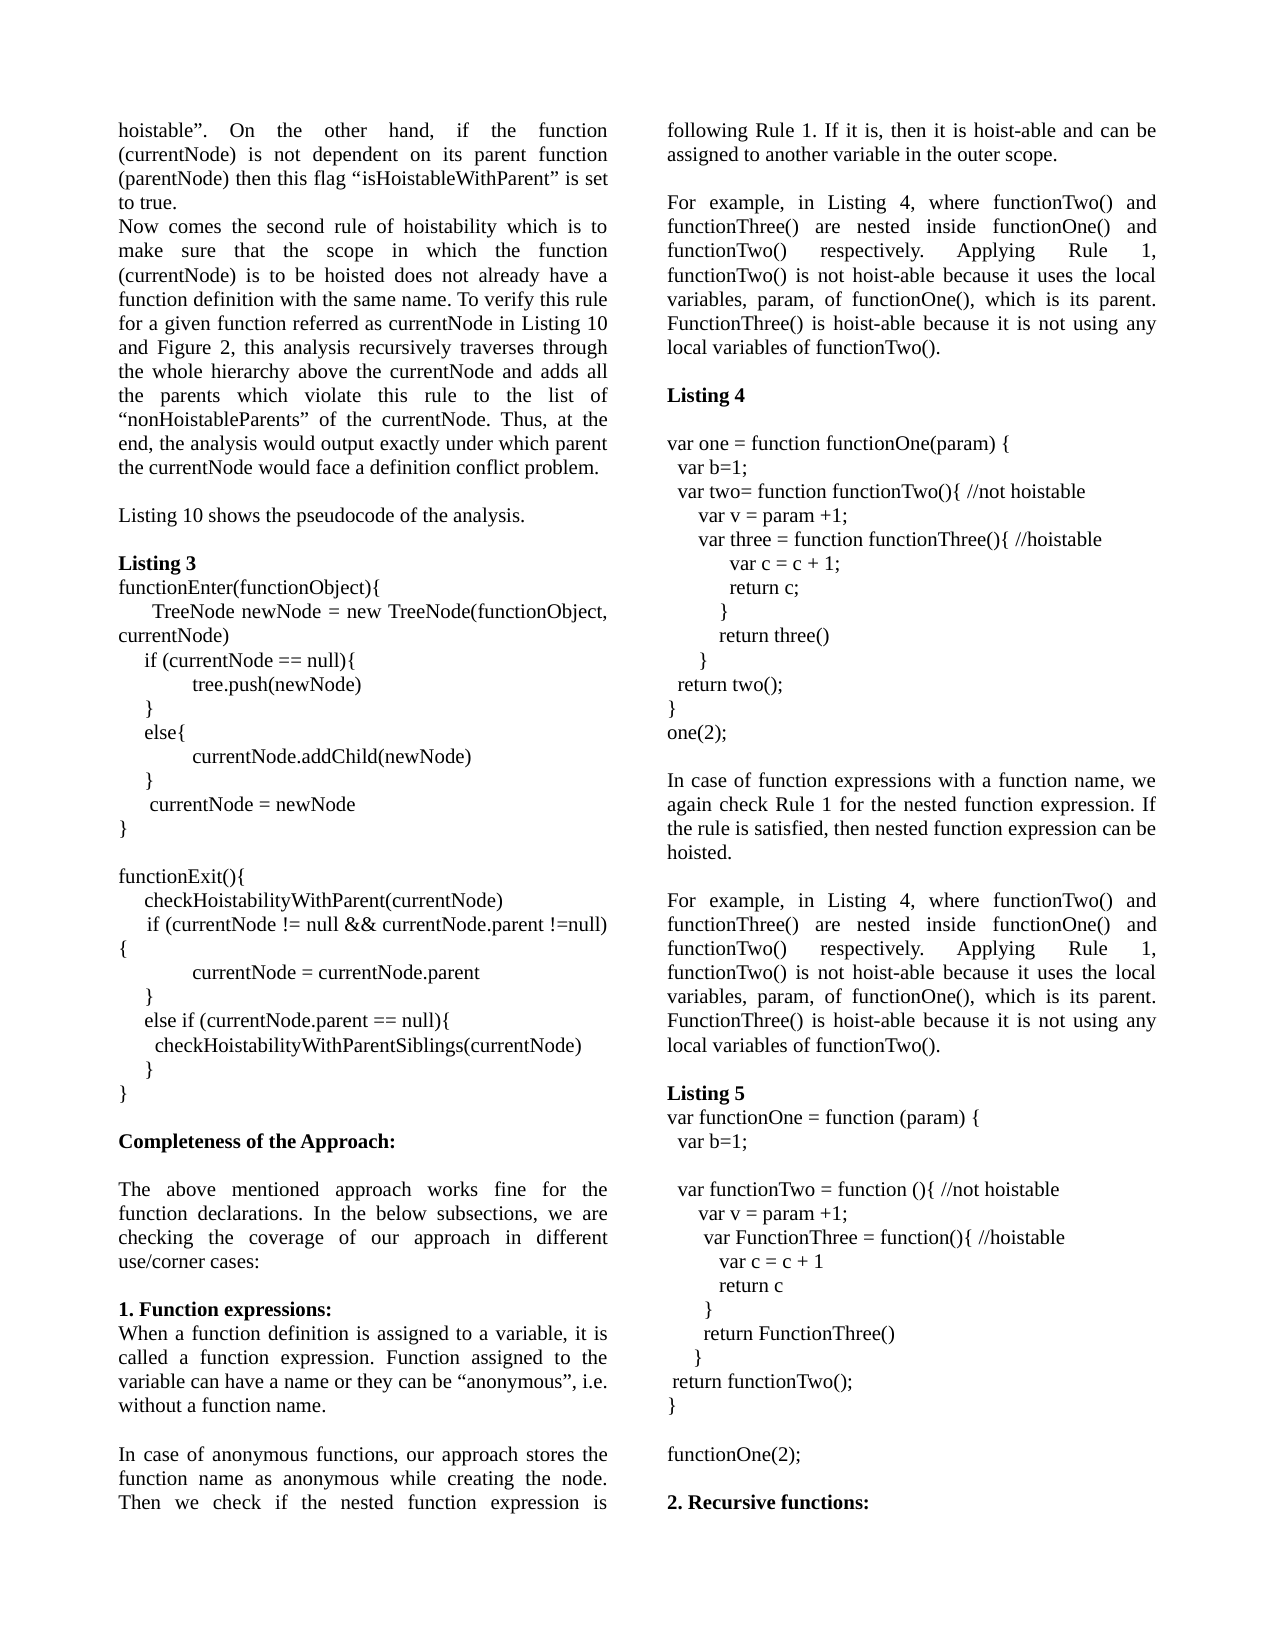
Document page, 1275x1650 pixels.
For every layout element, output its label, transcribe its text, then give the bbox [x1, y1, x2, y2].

text else{ [118, 720, 608, 744]
text functionEnter(functionObject){ [118, 575, 608, 599]
text Listing 10 shows the pseudocode of the analysis. [118, 503, 608, 527]
text return FunctionThree() [667, 1321, 1157, 1345]
text currentNode = currentNode.parent [118, 960, 608, 984]
text } [118, 984, 608, 1008]
text For example, in Listing 4, where functionTwo() and functionThree() are nested inside functionOne() and functionTwo() respectively. Applying Rule 1, functionTwo() is not hoist-able because it uses the local variables, param, of functionOne(), which is its parent. FunctionThree() is hoist-able because it is not using any local variables of functionTwo(). [667, 888, 1157, 1057]
text hoistable”. On the other hand, if the function (currentNode) is not dependent on its parent function (parentNode) then this flag “isHoistableWithParent” is set to true. [118, 118, 608, 214]
text var v = param +1; [667, 503, 1157, 527]
text functionExit(){ [118, 864, 608, 888]
text } [667, 1345, 1157, 1369]
text else if (currentNode.parent == null){ [118, 1008, 608, 1032]
text var one = function functionOne(param) { [667, 431, 1157, 455]
text var b=1; [667, 455, 1157, 479]
text } [667, 1393, 1157, 1417]
text tree.push(newNode) [118, 672, 608, 696]
text } [667, 696, 1157, 720]
text if (currentNode == null){ [118, 647, 608, 672]
text return functionTwo(); [667, 1369, 1157, 1393]
text return two(); [667, 672, 1157, 696]
text checkHoistabilityWithParentSiblings(currentNode) [118, 1032, 608, 1057]
text var functionTwo = function (){ //not hoistable [667, 1177, 1157, 1201]
text following Rule 1. If it is, then it is hoist-able and can be assigned to another variable in the outer scope. [667, 118, 1157, 166]
text var c = c + 1 [667, 1249, 1157, 1273]
text } [118, 1081, 608, 1105]
text } [118, 768, 608, 792]
text Now comes the second rule of hoistability which is to make sure that the scope in which the function (currentNode) is to be hoisted does not already have a function definition with the same name. To verify this rule for a given function referred as currentNode in Listing 10 and Figure 2, this analysis recursively traverses through the whole hierarchy above the currentNode and adds all the parents which violate this rule to the list of “nonHoistableParents” of the currentNode. Thus, at the end, the analysis would output exactly under which parent the currentNode would face a definition conflict problem. [118, 214, 608, 479]
text 1. Function expressions: [118, 1297, 608, 1321]
text Listing 3 [118, 551, 608, 575]
text var FunctionThree = function(){ //hoistable [667, 1225, 1157, 1249]
text } [118, 816, 608, 840]
text } [667, 599, 1157, 623]
text return three() [667, 623, 1157, 647]
text The above mentioned approach works fine for the function declarations. In the below subsections, we are checking the coverage of our approach in different use/corner cases: [118, 1177, 608, 1273]
text } [118, 696, 608, 720]
text } [667, 1297, 1157, 1321]
text currentNode.addChild(newNode) [118, 744, 608, 768]
text checkHoistabilityWithParent(currentNode) [118, 888, 608, 912]
text } [118, 1057, 608, 1081]
text Completeness of the Approach: [118, 1129, 608, 1153]
text 2. Recursive functions: [667, 1490, 1157, 1514]
text TreeNode newNode = new TreeNode(functionObject, currentNode) [118, 599, 608, 647]
text var functionOne = function (param) { [667, 1105, 1157, 1129]
text When a function definition is assigned to a variable, it is called a function expression. Function assigned to the variable can have a name or they can be “anonymous”, i.e. without a function name. [118, 1321, 608, 1417]
text var two= function functionTwo(){ //not hoistable [667, 479, 1157, 503]
text For example, in Listing 4, where functionTwo() and functionThree() are nested inside functionOne() and functionTwo() respectively. Applying Rule 1, functionTwo() is not hoist-able because it uses the local variables, param, of functionOne(), which is its parent. FunctionThree() is hoist-able because it is not using any local variables of functionTwo(). [667, 190, 1157, 359]
text In case of anonymous functions, our approach stores the function name as anonymous while creating the node. Then we check if the nested function expression is [118, 1442, 608, 1514]
text return c [667, 1273, 1157, 1297]
text var three = function functionThree(){ //hoistable [667, 527, 1157, 551]
text currentNode = newNode [118, 792, 608, 816]
text one(2); [667, 720, 1157, 744]
text var b=1; [667, 1129, 1157, 1153]
text In case of function expressions with a function name, we again check Rule 1 for the nested function expression. If the rule is satisfied, then nested function expression can be hoisted. [667, 768, 1157, 864]
text var c = c + 1; [667, 551, 1157, 575]
text if (currentNode != null && currentNode.parent !=null){ [118, 912, 608, 960]
text } [667, 647, 1157, 672]
text functionOne(2); [667, 1442, 1157, 1466]
text Listing 4 [667, 383, 1157, 407]
text Listing 5 [667, 1081, 1157, 1105]
text var v = param +1; [667, 1201, 1157, 1225]
text return c; [667, 575, 1157, 599]
